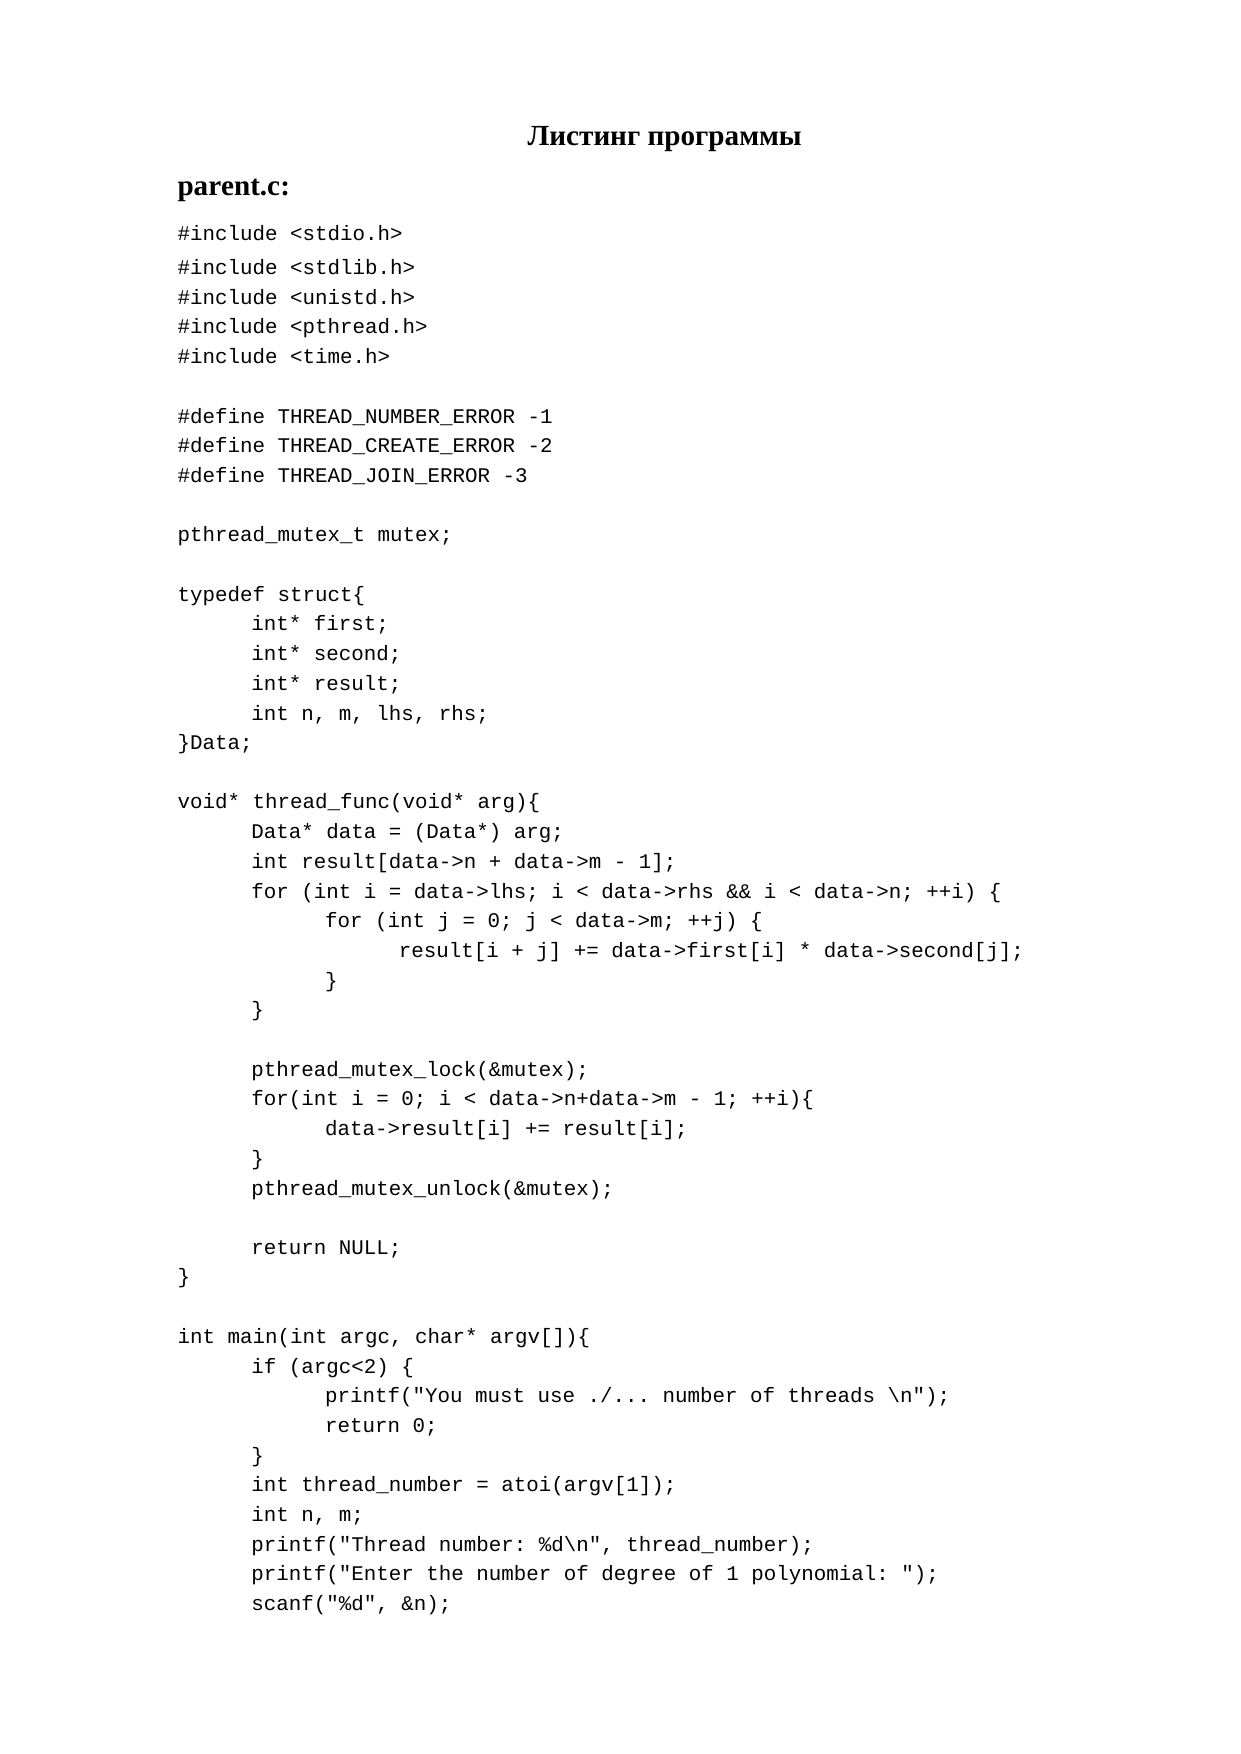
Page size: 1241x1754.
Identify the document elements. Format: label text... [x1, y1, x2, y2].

text int* first; [177, 607, 1152, 637]
text printf("Thread number: %d\n", thread_number); [177, 1528, 1152, 1557]
text #include <stdlib.h> [177, 251, 1152, 281]
text pthread_mutex_unlock(&mutex); [177, 1171, 1152, 1201]
text return NULL; [177, 1231, 1152, 1261]
text int* result; [177, 667, 1152, 696]
text #include <pthread.h> [177, 311, 1152, 340]
text Data* data = (Data*) arg; [177, 815, 1152, 845]
text typedef struct{ [177, 578, 1152, 607]
text int thread_number = atoi(argv[1]); [177, 1468, 1152, 1498]
text for (int i = data->lhs; i < data->rhs && i < data->n; ++i) { [177, 874, 1152, 904]
text scanf("%d", &n); [177, 1587, 1152, 1617]
text } [177, 964, 1152, 993]
text }Data; [177, 726, 1152, 756]
text } [177, 993, 1152, 1023]
text result[i + j] += data->first[i] * data->second[j]; [177, 934, 1152, 964]
text Листинг программы [177, 118, 1152, 152]
text #define THREAD_CREATE_ERROR -2 [177, 429, 1152, 459]
text } [177, 1142, 1152, 1171]
text } [177, 1439, 1152, 1468]
text int main(int argc, char* argv[]){ [177, 1320, 1152, 1349]
text for(int i = 0; i < data->n+data->m - 1; ++i){ [177, 1082, 1152, 1112]
text #include <stdio.h> [177, 221, 1152, 245]
text if (argc<2) { [177, 1349, 1152, 1379]
text int n, m, lhs, rhs; [177, 696, 1152, 726]
text #define THREAD_JOIN_ERROR -3 [177, 459, 1152, 489]
text pthread_mutex_t mutex; [177, 518, 1152, 548]
text int* second; [177, 637, 1152, 667]
text int n, m; [177, 1498, 1152, 1528]
text parent.c: [177, 168, 1152, 202]
text return 0; [177, 1409, 1152, 1439]
text #define THREAD_NUMBER_ERROR -1 [177, 399, 1152, 429]
text data->result[i] += result[i]; [177, 1112, 1152, 1142]
text printf("You must use ./... number of threads \n"); [177, 1379, 1152, 1409]
text pthread_mutex_lock(&mutex); [177, 1053, 1152, 1082]
text #include <time.h> [177, 340, 1152, 370]
text int result[data->n + data->m - 1]; [177, 845, 1152, 874]
text printf("Enter the number of degree of 1 polynomial: "); [177, 1557, 1152, 1587]
text } [177, 1261, 1152, 1290]
text void* thread_func(void* arg){ [177, 786, 1152, 815]
text for (int j = 0; j < data->m; ++j) { [177, 904, 1152, 934]
text #include <unistd.h> [177, 281, 1152, 311]
